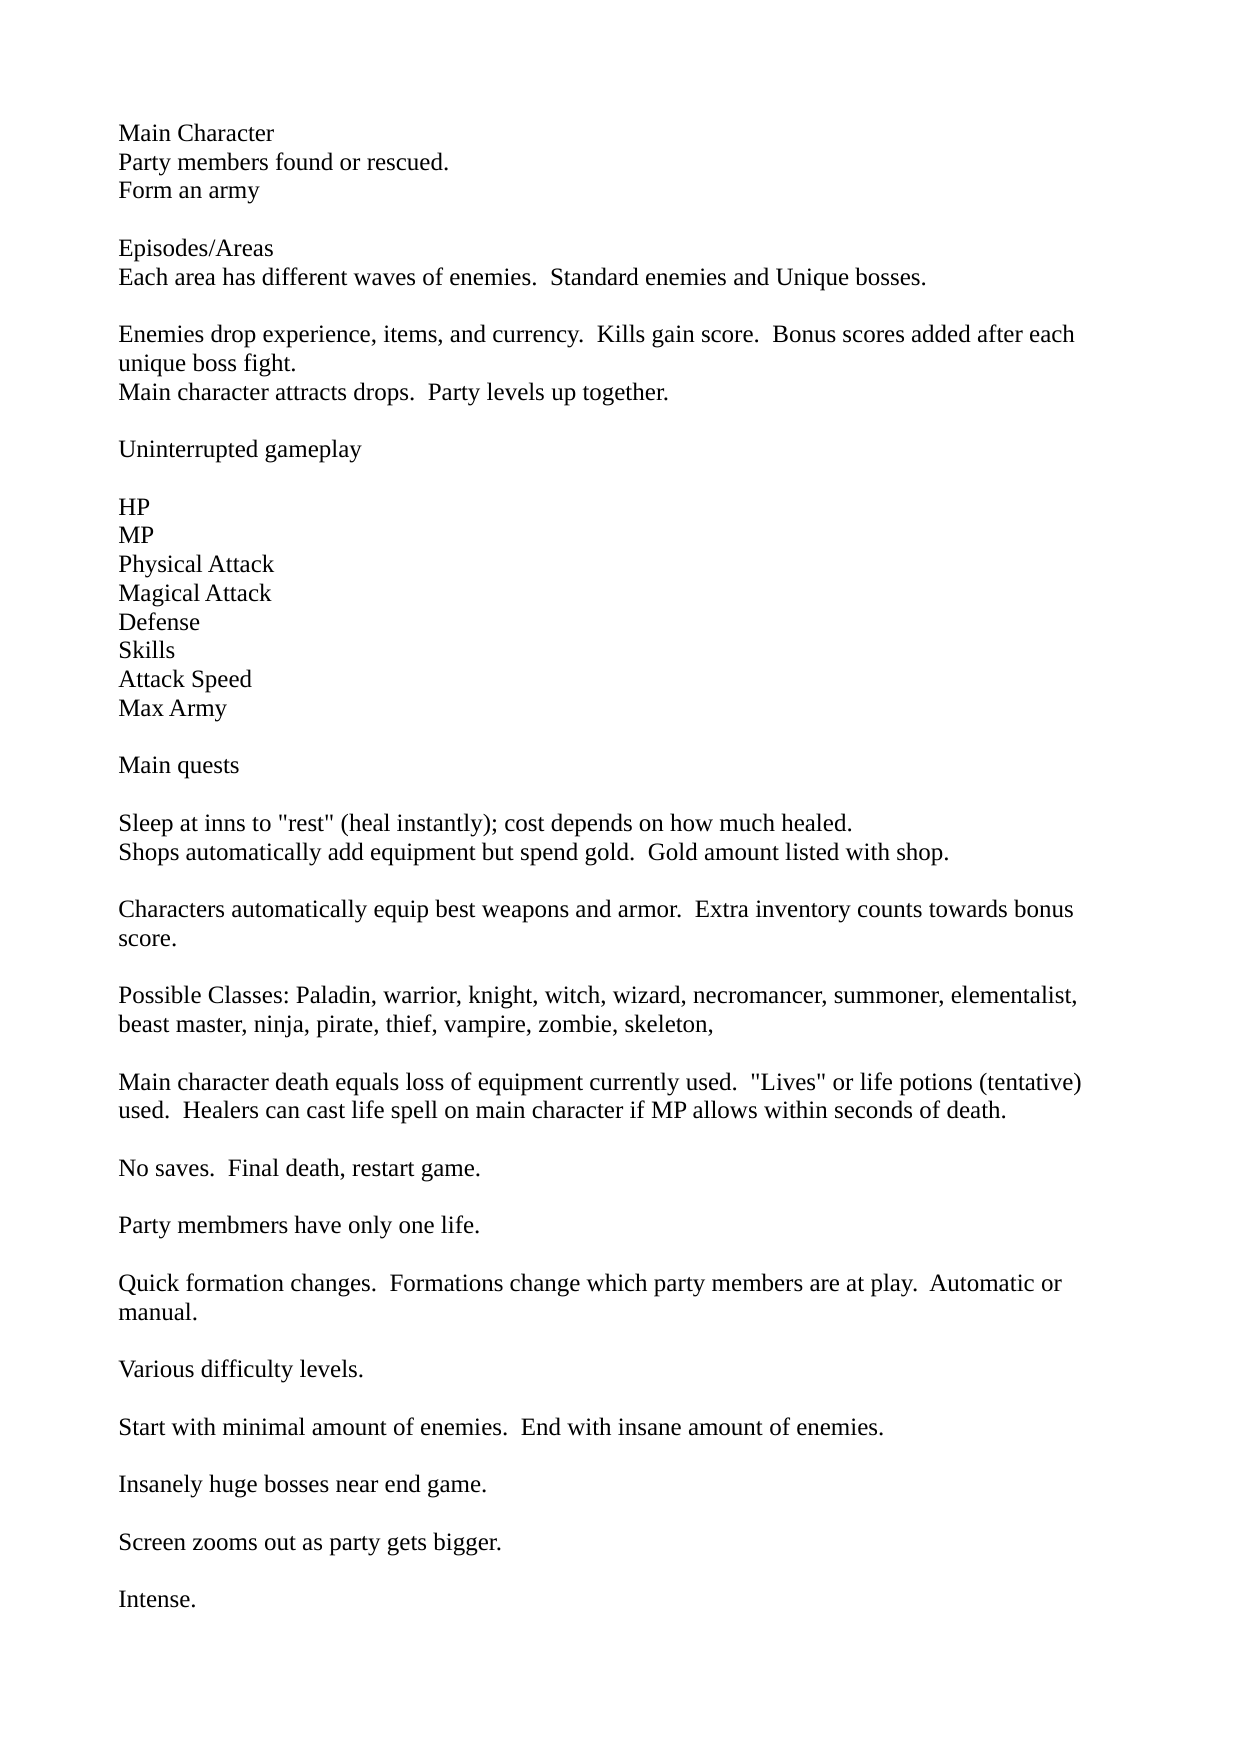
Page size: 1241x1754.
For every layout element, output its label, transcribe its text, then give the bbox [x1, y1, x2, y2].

text Enemies drop experience, items, and currency. Kills gain score. Bonus scores added after each unique boss fight. [118, 319, 1122, 377]
text Shops automatically add equipment but spend gold. Gold amount listed with shop. [118, 837, 1122, 866]
text Episodes/Areas [118, 233, 1122, 262]
text Screen zooms out as party gets bigger. [118, 1527, 1122, 1556]
text Form an army [118, 176, 1122, 204]
text Main character attracts drops. Party levels up together. [118, 377, 1122, 406]
text Main Character [118, 118, 1122, 147]
text Defense [118, 607, 1122, 636]
text Characters automatically equip best weapons and armor. Extra inventory counts towards bonus score. [118, 894, 1122, 952]
text Insanely huge bosses near end game. [118, 1469, 1122, 1498]
text Attack Speed [118, 664, 1122, 693]
text Skills [118, 636, 1122, 664]
text MP [118, 521, 1122, 549]
text Main quests [118, 751, 1122, 779]
text HP [118, 492, 1122, 521]
text Intense. [118, 1584, 1122, 1613]
text Max Army [118, 693, 1122, 722]
text Start with minimal amount of enemies. End with insane amount of enemies. [118, 1412, 1122, 1441]
text Main character death equals loss of equipment currently used. "Lives" or life potions (tentative) used. Healers can cast life spell on main character if MP allows within seconds of death. [118, 1067, 1122, 1124]
text No saves. Final death, restart game. [118, 1153, 1122, 1182]
text Party members found or rescued. [118, 147, 1122, 176]
text Physical Attack [118, 549, 1122, 578]
text Sleep at inns to "rest" (heal instantly); cost depends on how much healed. [118, 808, 1122, 837]
text Uninterrupted gameplay [118, 434, 1122, 463]
text Magical Attack [118, 578, 1122, 607]
text Possible Classes: Paladin, warrior, knight, witch, wizard, necromancer, summoner, elementalist, beast master, ninja, pirate, thief, vampire, zombie, skeleton, [118, 981, 1122, 1038]
text Each area has different waves of enemies. Standard enemies and Unique bosses. [118, 262, 1122, 291]
text Party membmers have only one life. [118, 1211, 1122, 1239]
text Quick formation changes. Formations change which party members are at play. Automatic or manual. [118, 1268, 1122, 1326]
text Various difficulty levels. [118, 1354, 1122, 1383]
